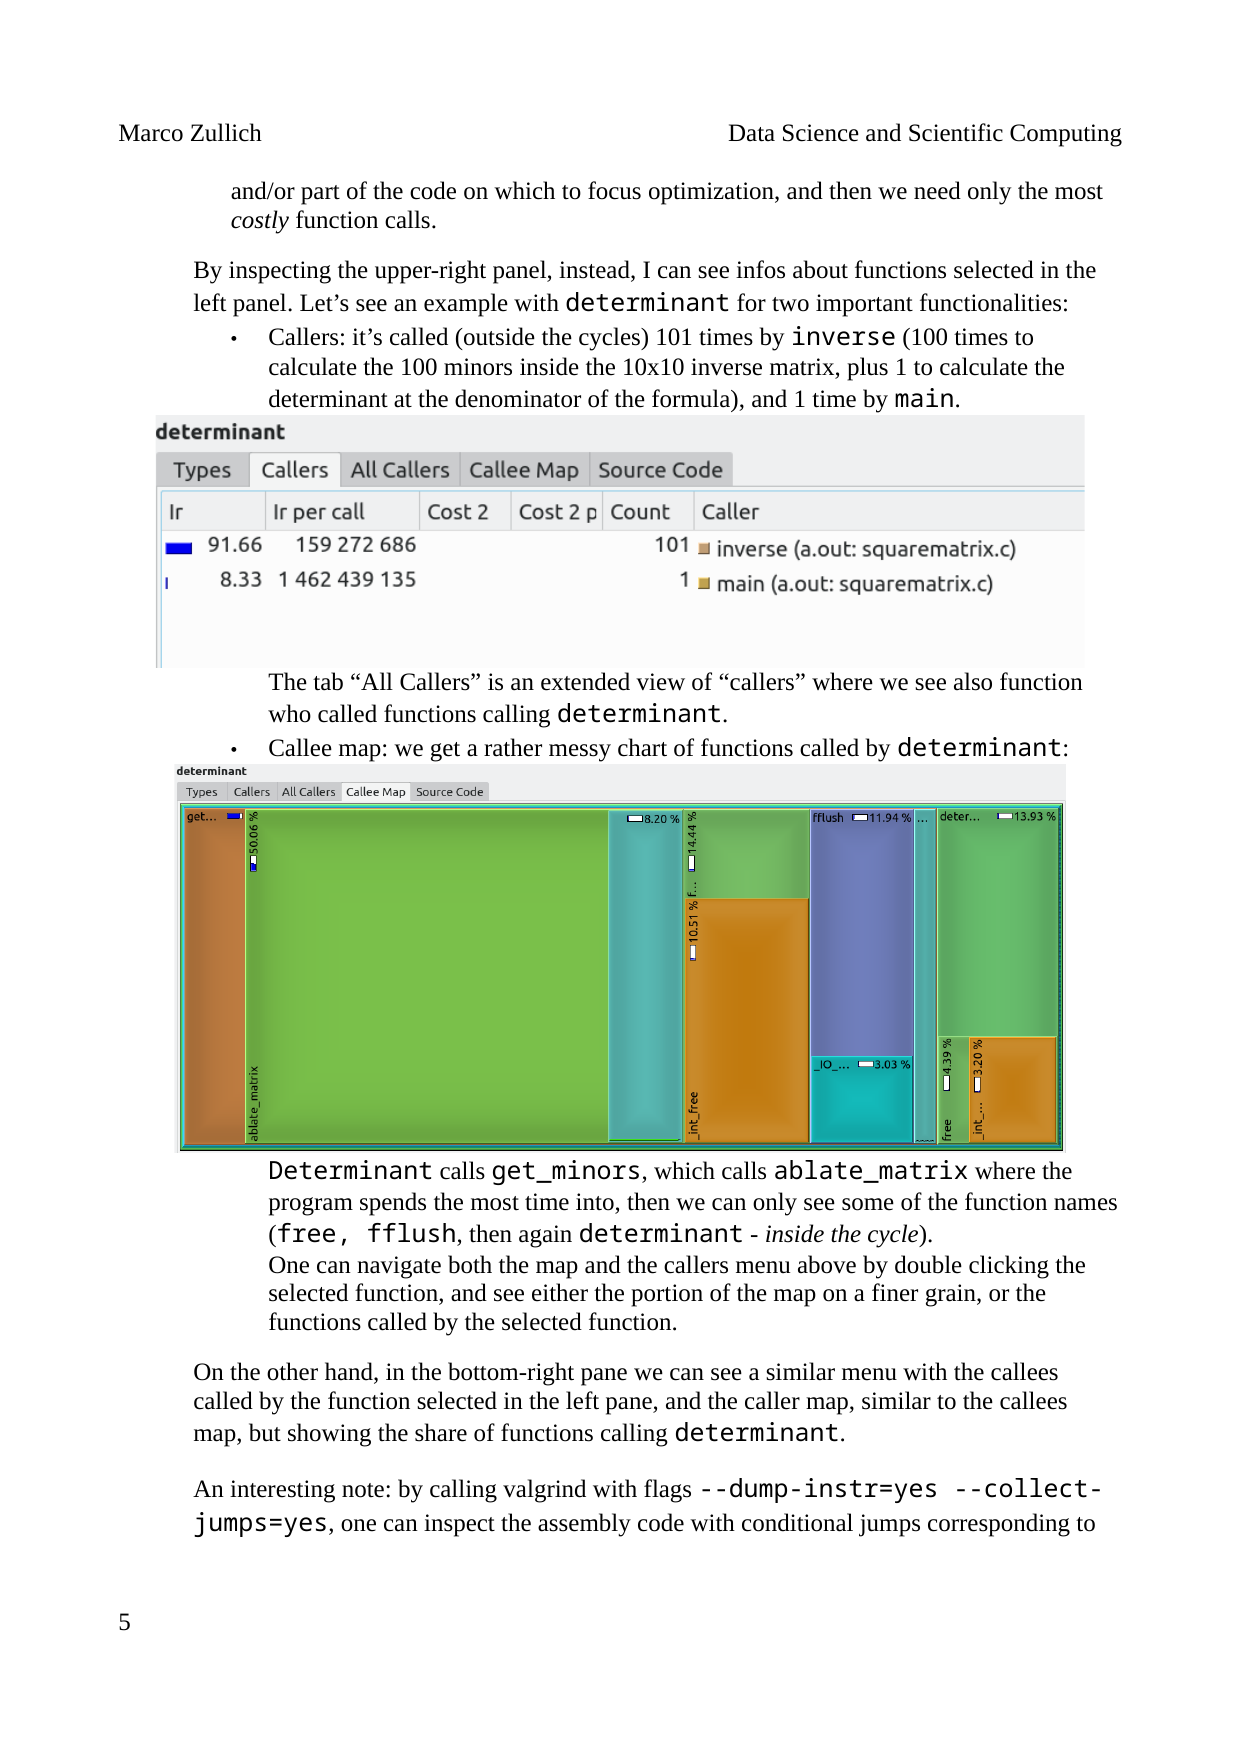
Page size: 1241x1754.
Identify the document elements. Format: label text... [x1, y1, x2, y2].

list Callers: it’s called (outside the cycles) 101 times by inverse (100 times to calculate the 100 minors inside the 10x10 inverse matrix, plus 1 to calculate the determinant at the denominator of the formula), and 1 time by main. [231, 318, 1122, 415]
text One can navigate both the map and the callers menu above by double clicking the selected function, and see either the portion of the map on a finer grain, or the functions called by the selected function. [268, 1250, 1122, 1336]
text An interesting note: by calling valgrind with flags --dump-instr=yes --collect-jumps=yes, one can inspect the assembly code with conditional jumps corresponding to [193, 1471, 1122, 1539]
text Determinant calls get_minors, which calls ablate_matrix where the program spends the most time into, then we can only see some of the function names (free, fflush, then again determinant - inside the cycle). [268, 764, 1122, 1250]
text On the other hand, in the bottom-right pane we can see a similar menu with the callees called by the function selected in the left pane, and the caller map, similar to the callees map, but showing the share of functions calling determinant. [193, 1357, 1122, 1449]
picture [174, 764, 1066, 1153]
picture [155, 415, 1085, 668]
list and/or part of the code on which to focus optimization, and then we need only the most costly function calls. [193, 176, 1122, 234]
list The tab “All Callers” is an extended view of “callers” where we see also function who called functions calling determinant. [231, 415, 1122, 730]
text By inspecting the upper-right panel, instead, I can see infos about functions selected in the left panel. Let’s see an example with determinant for two important functionalities: [193, 255, 1122, 318]
list Callee map: we get a rather messy chart of functions called by determinant: [231, 730, 1122, 764]
